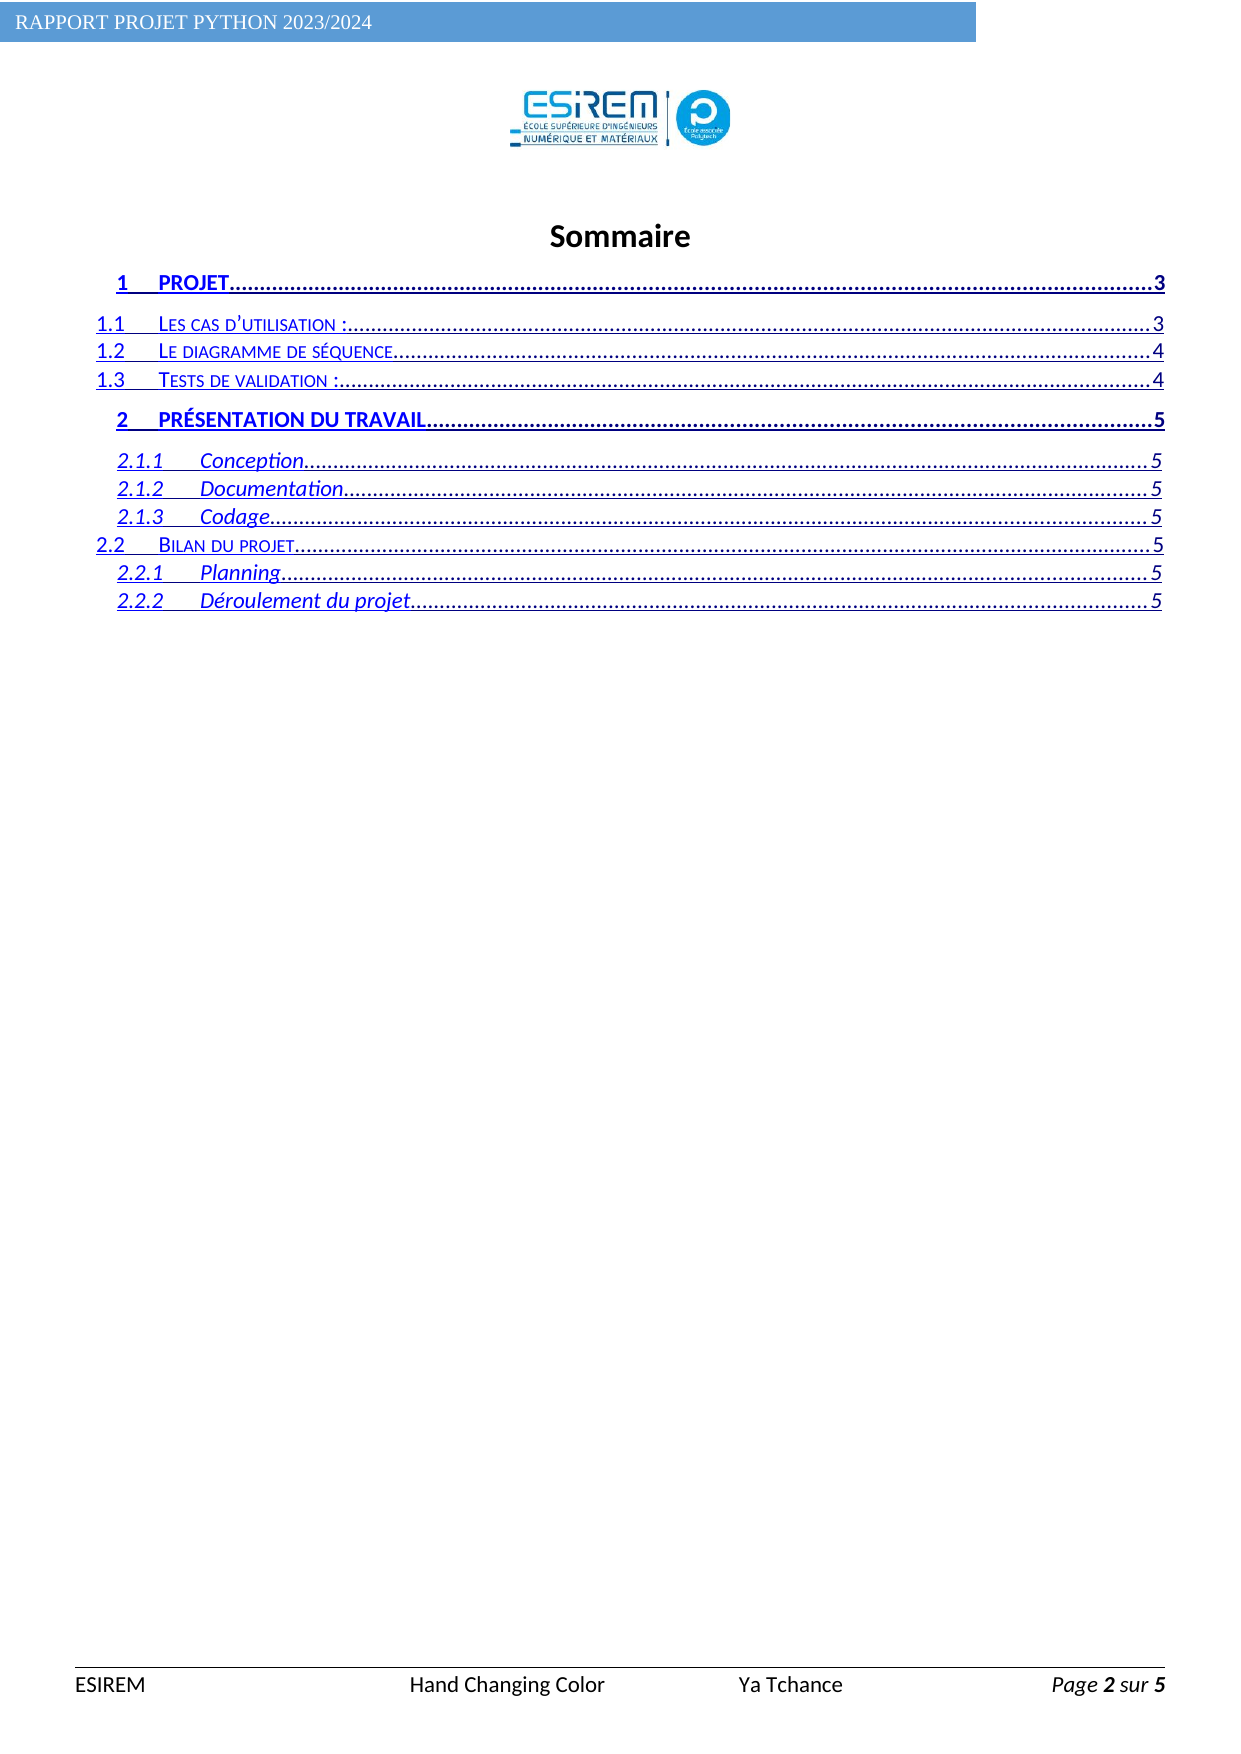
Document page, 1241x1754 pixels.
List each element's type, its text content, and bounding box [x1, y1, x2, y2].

text 1 Projet 3 [75, 268, 1165, 296]
text 2 Présentation du travail 5 [75, 405, 1165, 433]
text 2.2 Bilan du projet 5 [96, 530, 1165, 558]
text 2.1.2 Documentation 5 [117, 474, 1165, 502]
text 2.1.1 Conception 5 [117, 446, 1165, 474]
text 2.2.2 Déroulement du projet 5 [117, 586, 1165, 614]
text 2.2.1 Planning 5 [117, 558, 1165, 586]
text Sommaire [75, 215, 1165, 256]
text 1.2 Le diagramme de séquence 4 [96, 337, 1165, 365]
text 1.3 Tests de validation : 4 [96, 365, 1165, 393]
text 1.1 Les cas d’utilisation : 3 [96, 309, 1165, 337]
text 2.1.3 Codage 5 [117, 502, 1165, 530]
